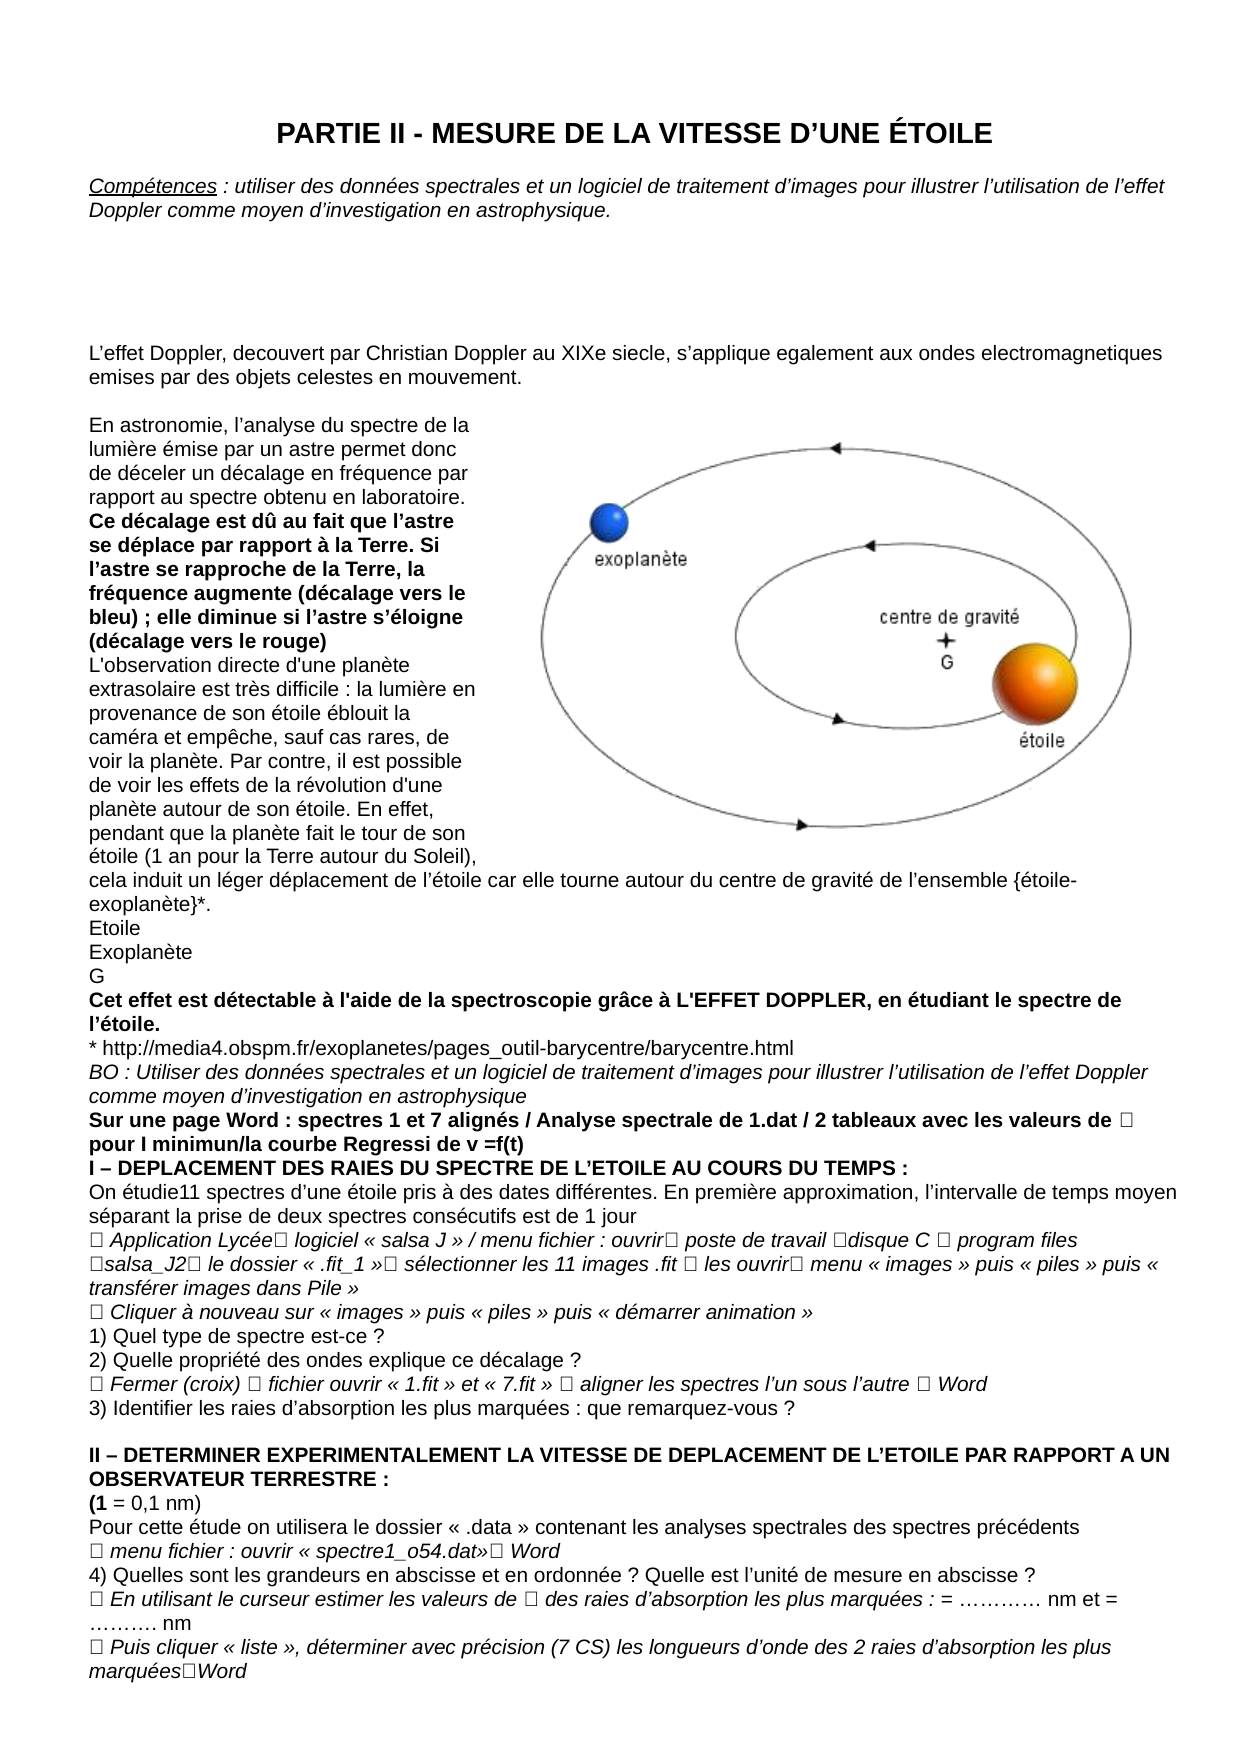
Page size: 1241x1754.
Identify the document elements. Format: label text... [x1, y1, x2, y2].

text Pour cette étude on utilisera le dossier « .data » contenant les analyses spectrales des spectres précédents [88, 1515, 1181, 1539]
text Cet effet est détectable à l'aide de la spectroscopie grâce à L'EFFET DOPPLER, en étudiant le spectre de l’étoile. [88, 988, 1181, 1036]
text Compétences : utiliser des données spectrales et un logiciel de traitement d’images pour illustrer l’utilisation de l’effet Doppler comme moyen d’investigation en astrophysique. [88, 173, 1181, 221]
text L'observation directe d'une planète extrasolaire est très difficile : la lumière en provenance de son étoile éblouit la caméra et empêche, sauf cas rares, de voir la planète. Par contre, il est possible de voir les effets de la révolution d'une planète autour de son étoile. En effet, pendant que la planète fait le tour de son étoile (1 an pour la Terre autour du Soleil), cela induit un léger déplacement de l’étoile car elle tourne autour du centre de gravité de l’ensemble {étoile-exoplanète}*. [88, 653, 1181, 916]
text 2) Quelle propriété des ondes explique ce décalage ? [88, 1347, 1181, 1371]
text * http://media4.obspm.fr/exoplanetes/pages_outil-barycentre/barycentre.html [88, 1036, 1181, 1060]
picture [506, 405, 1174, 868]
text  menu fichier : ouvrir « spectre1_o54.dat» Word [88, 1539, 1181, 1563]
text  Application Lycée logiciel « salsa J » / menu fichier : ouvrir poste de travail disque C  program files salsa_J2 le dossier « .fit_1 » sélectionner les 11 images .fit  les ouvrir menu « images » puis « piles » puis « transférer images dans Pile » [88, 1228, 1181, 1299]
text Exoplanète [88, 940, 1181, 964]
text 1) Quel type de spectre est-ce ? [88, 1323, 1181, 1347]
text 4) Quelles sont les grandeurs en abscisse et en ordonnée ? Quelle est l’unité de mesure en abscisse ? [88, 1563, 1181, 1587]
text  Fermer (croix)  fichier ouvrir « 1.fit » et « 7.fit »  aligner les spectres l’un sous l’autre  Word [88, 1371, 1181, 1395]
text I – DEPLACEMENT DES RAIES DU SPECTRE DE L’ETOILE AU COURS DU TEMPS : [88, 1156, 1181, 1180]
text Sur une page Word : spectres 1 et 7 alignés / Analyse spectrale de 1.dat / 2 tableaux avec les valeurs de  pour I minimun/la courbe Regressi de v =f(t) [88, 1108, 1181, 1156]
text BO : Utiliser des données spectrales et un logiciel de traitement d’images pour illustrer l’utilisation de l’effet Doppler comme moyen d’investigation en astrophysique [88, 1060, 1181, 1108]
text Etoile [88, 916, 1181, 940]
text On étudie11 spectres d’une étoile pris à des dates différentes. En première approximation, l’intervalle de temps moyen séparant la prise de deux spectres consécutifs est de 1 jour [88, 1180, 1181, 1228]
text L’effet Doppler, decouvert par Christian Doppler au XIXe siecle, s’applique egalement aux ondes electromagnetiques emises par des objets celestes en mouvement. [88, 341, 1181, 389]
text Partie II - Mesure de la vitesse d’une étoile [88, 116, 1181, 150]
text  Puis cliquer « liste », déterminer avec précision (7 CS) les longueurs d’onde des 2 raies d’absorption les plus marquéesWord [88, 1635, 1181, 1683]
text 3) Identifier les raies d’absorption les plus marquées : que remarquez-vous ? [88, 1395, 1181, 1419]
text G [88, 964, 1181, 988]
text  En utilisant le curseur estimer les valeurs de  des raies d’absorption les plus marquées : = ………… nm et = ………. nm [88, 1587, 1181, 1635]
text (1 = 0,1 nm) [88, 1491, 1181, 1515]
text En astronomie, l’analyse du spectre de la lumière émise par un astre permet donc de déceler un décalage en fréquence par rapport au spectre obtenu en laboratoire. Ce décalage est dû au fait que l’astre se déplace par rapport à la Terre. Si l’astre se rapproche de la Terre, la fréquence augmente (décalage vers le bleu) ; elle diminue si l’astre s’éloigne (décalage vers le rouge) [88, 413, 506, 653]
text  Cliquer à nouveau sur « images » puis « piles » puis « démarrer animation » [88, 1299, 1181, 1323]
text II – DETERMINER EXPERIMENTALEMENT LA VITESSE DE DEPLACEMENT DE L’ETOILE PAR RAPPORT A UN OBSERVATEUR TERRESTRE : [88, 1443, 1181, 1491]
